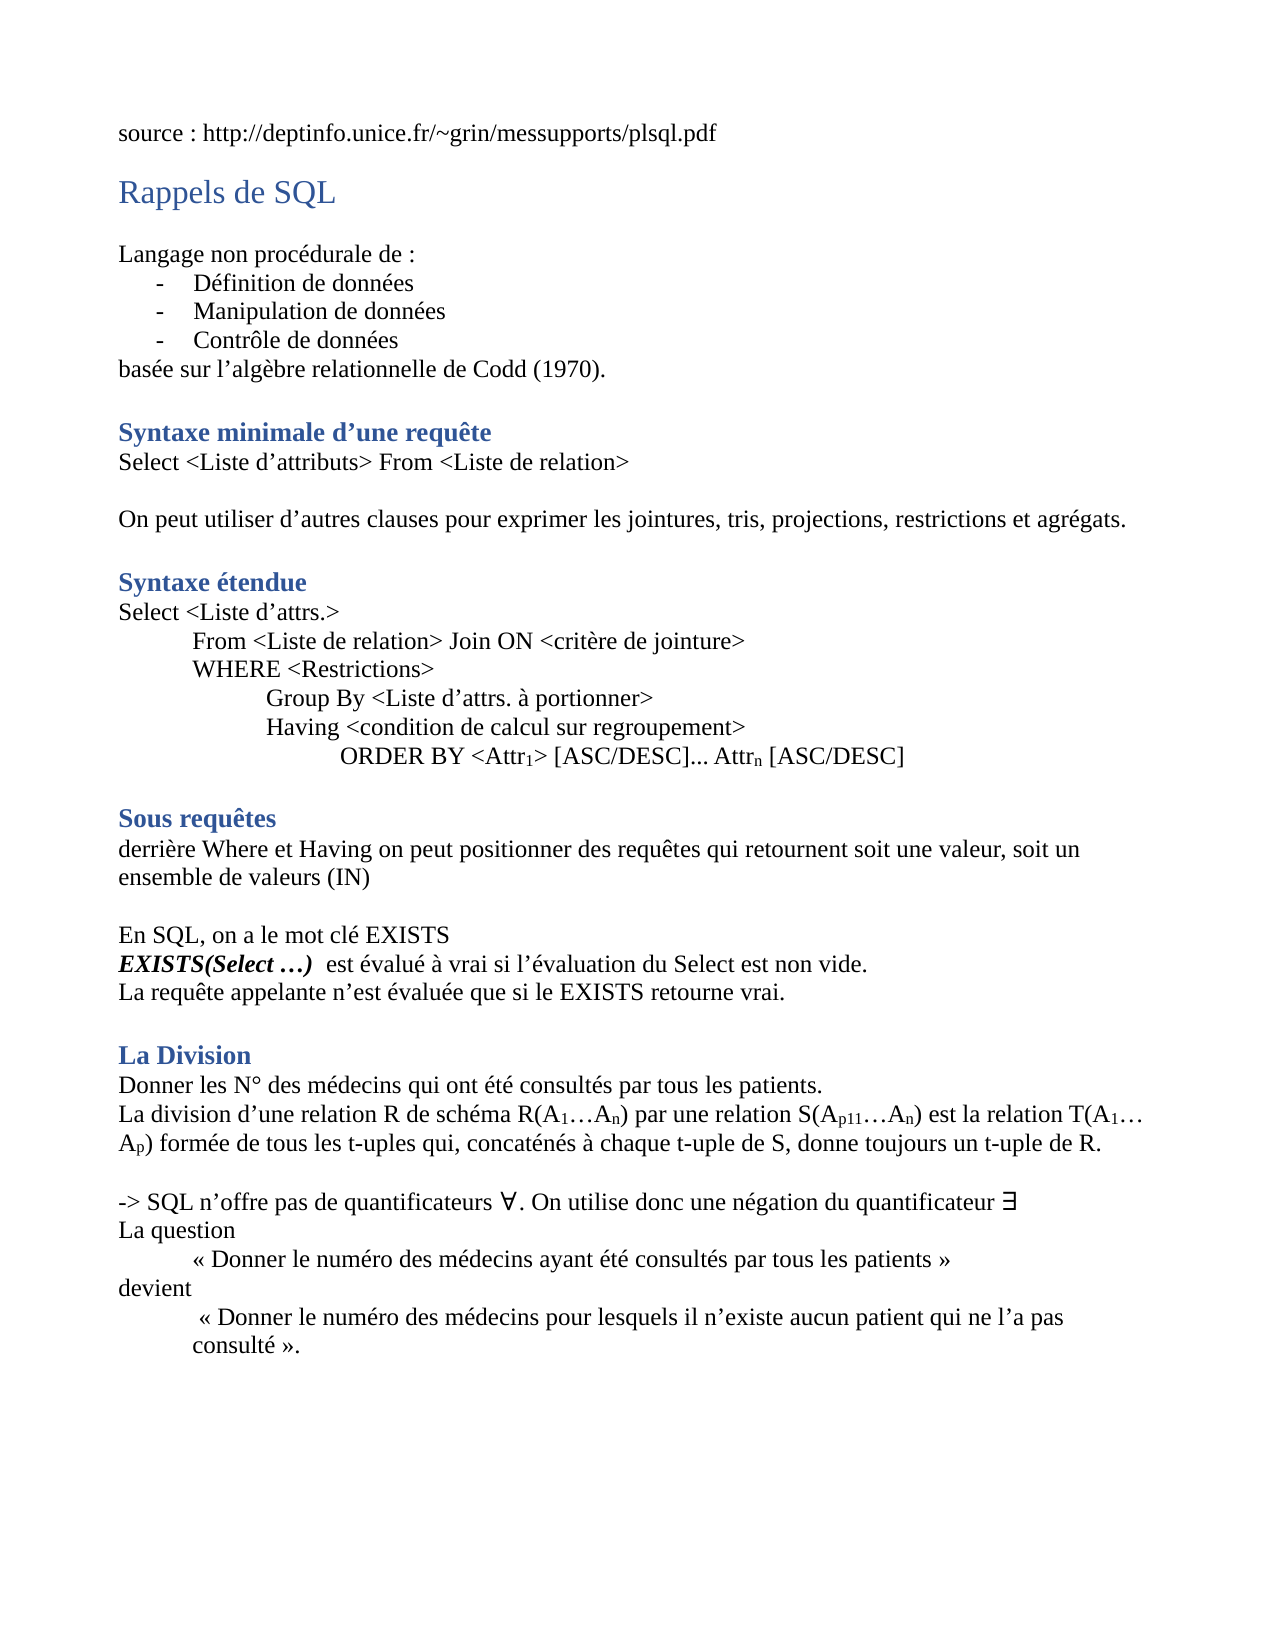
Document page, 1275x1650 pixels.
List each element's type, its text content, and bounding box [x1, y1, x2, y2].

subtitle Rappels de SQL [118, 172, 1157, 210]
text La question [118, 1215, 1157, 1244]
list Contrôle de données [156, 325, 1157, 354]
text « Donner le numéro des médecins ayant été consultés par tous les patients » [118, 1244, 1157, 1273]
text Select <Liste d’attrs.> [118, 597, 1157, 626]
text EXISTS(Select …) est évalué à vrai si l’évaluation du Select est non vide. [118, 949, 1157, 977]
subtitle Syntaxe minimale d’une requête [118, 416, 1157, 447]
text -> SQL n’offre pas de quantificateurs ∀. On utilise donc une négation du quantificateur ∃ [118, 1185, 1157, 1215]
text La division d’une relation R de schéma R(A1…An) par une relation S(Ap11…An) est la relation T(A1…Ap) formée de tous les t-uples qui, concaténés à chaque t-uple de S, donne toujours un t-uple de R. [118, 1099, 1157, 1156]
subtitle Sous requêtes [118, 802, 1157, 834]
text Having <condition de calcul sur regroupement> [192, 712, 1157, 741]
text Select <Liste d’attributs> From <Liste de relation> [118, 447, 1157, 476]
text derrière Where et Having on peut positionner des requêtes qui retournent soit une valeur, soit un ensemble de valeurs (IN) [118, 834, 1157, 891]
text Donner les N° des médecins qui ont été consultés par tous les patients. [118, 1070, 1157, 1099]
text source : http://deptinfo.unice.fr/~grin/messupports/plsql.pdf [118, 118, 1157, 147]
text En SQL, on a le mot clé EXISTS [118, 920, 1157, 949]
text devient [118, 1273, 1157, 1302]
text ORDER BY <Attr1> [ASC/DESC]... Attrn [ASC/DESC] [266, 741, 1157, 769]
text La requête appelante n’est évaluée que si le EXISTS retourne vrai. [118, 977, 1157, 1006]
subtitle Syntaxe étendue [118, 566, 1157, 597]
text WHERE <Restrictions> [118, 654, 1157, 683]
text Group By <Liste d’attrs. à portionner> [192, 683, 1157, 712]
list Définition de données [156, 268, 1157, 296]
text From <Liste de relation> Join ON <critère de jointure> [118, 626, 1157, 654]
list Manipulation de données [156, 296, 1157, 325]
subtitle La Division [118, 1039, 1157, 1070]
text basée sur l’algèbre relationnelle de Codd (1970). [118, 354, 1157, 383]
text On peut utiliser d’autres clauses pour exprimer les jointures, tris, projections, restrictions et agrégats. [118, 504, 1157, 533]
text « Donner le numéro des médecins pour lesquels il n’existe aucun patient qui ne l’a pas consulté ». [192, 1302, 1157, 1359]
text Langage non procédurale de : [118, 239, 1157, 268]
